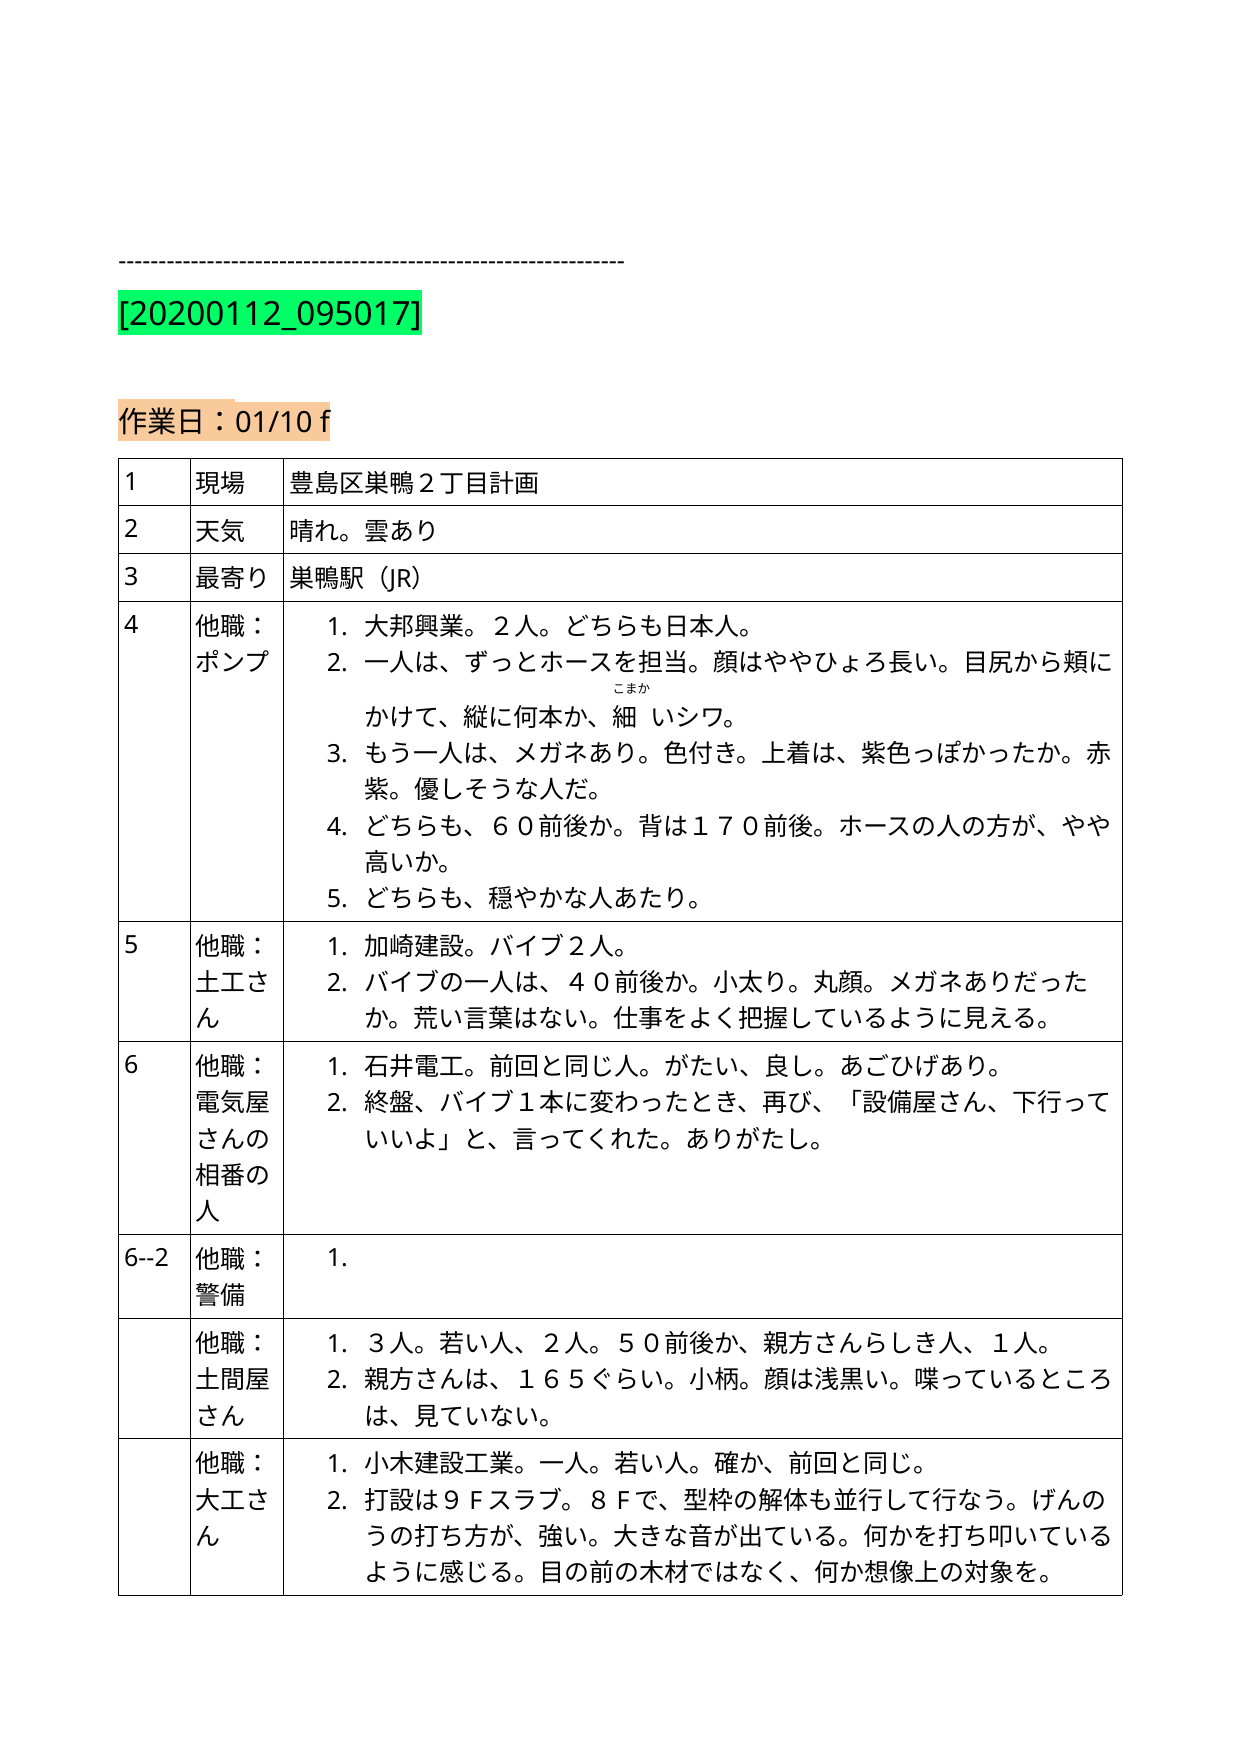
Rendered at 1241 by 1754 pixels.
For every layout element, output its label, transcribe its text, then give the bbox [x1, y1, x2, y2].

table_cell 2 [119, 506, 190, 553]
table_cell [284, 1235, 1122, 1318]
table_cell 他職：ポンプ [191, 602, 283, 921]
table_cell 5 [119, 922, 190, 1041]
table_cell ３人。若い人、２人。５０前後か、親方さんらしき人、１人。 親方さんは、１６５ぐらい。小柄。顔は浅黒い。喋っているところは、見ていない。 [284, 1319, 1122, 1438]
table_cell 他職：土工さん [191, 922, 283, 1041]
table_cell 巣鴨駅（JR） [284, 554, 1122, 601]
table_cell 大邦興業。２人。どちらも日本人。 一人は、ずっとホースを担当。顔はややひょろ長い。目尻から頬にかけて、縦に何本か、細こまかいシワ。 もう一人は、メガネあり。色付き。上着は、紫色っぽかったか。赤紫。優しそうな人だ。 どちらも、６０前後か。背は１７０前後。ホースの人の方が、やや高いか。 どちらも、穏やかな人あたり。 [284, 602, 1122, 921]
table_cell 6--2 [119, 1235, 190, 1318]
text 作業日：01/10 f [118, 399, 1122, 441]
table_cell 晴れ。雲あり [284, 506, 1122, 553]
table_cell 他職：土間屋さん [191, 1319, 283, 1438]
table_cell 他職：警備 [191, 1235, 283, 1318]
table_cell 加崎建設。バイブ２人。 バイブの一人は、４０前後か。小太り。丸顔。メガネありだったか。荒い言葉はない。仕事をよく把握しているように見える。 [284, 922, 1122, 1041]
table_cell 石井電工。前回と同じ人。がたい、良し。あごひげあり。 終盤、バイブ１本に変わったとき、再び、「設備屋さん、下行っていいよ」と、言ってくれた。ありがたし。 [284, 1042, 1122, 1234]
text --------------------------------------------------------------- [118, 243, 1122, 277]
text [20200112_095017] [118, 290, 1122, 335]
table_cell 4 [119, 602, 190, 921]
table_cell 6 [119, 1042, 190, 1234]
table_cell 天気 [191, 506, 283, 553]
table_cell 3 [119, 554, 190, 601]
table_header 豊島区巣鴨２丁目計画 [284, 459, 1122, 505]
table_cell 他職：電気屋さんの相番の人 [191, 1042, 283, 1234]
table_header 1 [119, 459, 190, 505]
table_header 現場 [191, 459, 283, 505]
table_cell 最寄り [191, 554, 283, 601]
table_cell 他職：大工さん [191, 1439, 283, 1594]
table_cell 小木建設工業。一人。若い人。確か、前回と同じ。 打設は９Fスラブ。８Fで、型枠の解体も並行して行なう。げんのうの打ち方が、強い。大きな音が出ている。何かを打ち叩いているように感じる。目の前の木材ではなく、何か想像上の対象を。 [284, 1439, 1122, 1594]
table_cell [119, 1439, 190, 1594]
table_cell [119, 1319, 190, 1438]
